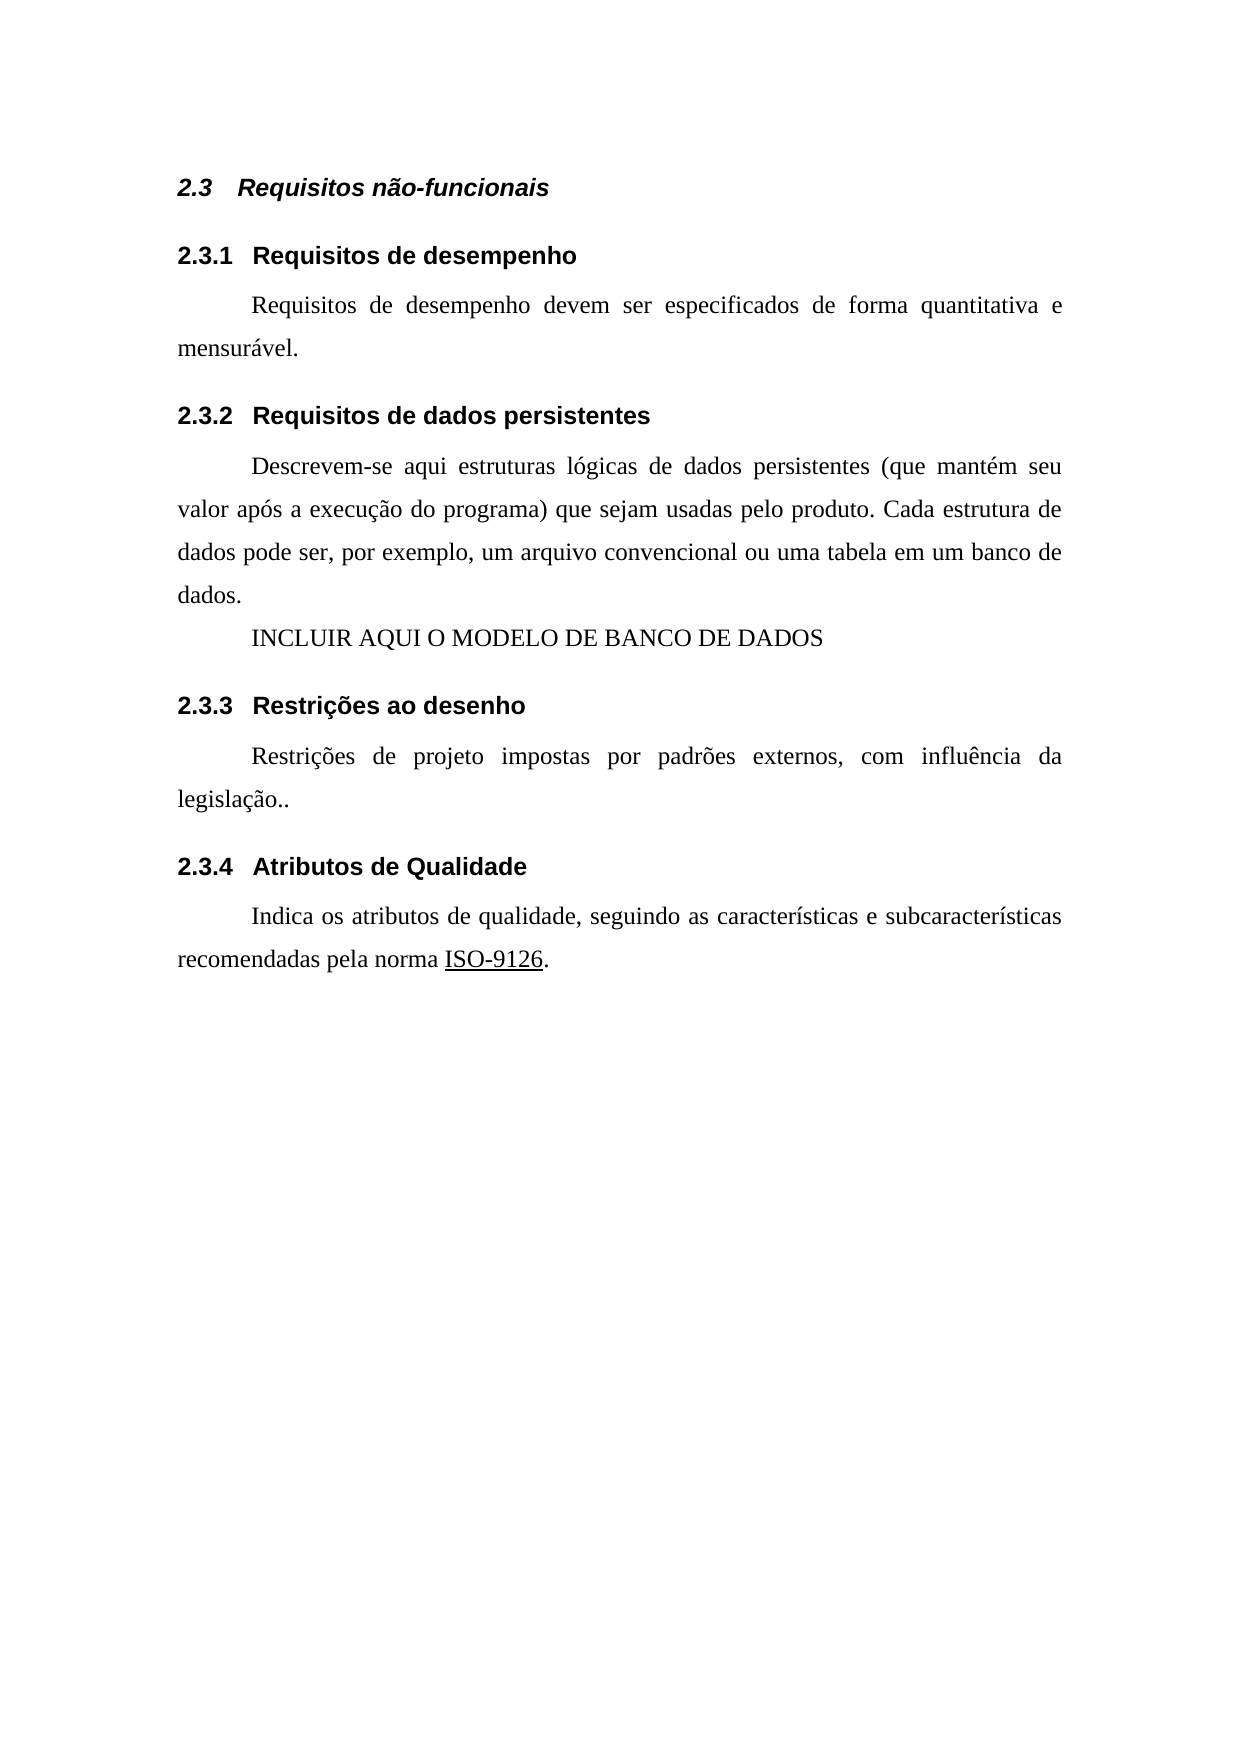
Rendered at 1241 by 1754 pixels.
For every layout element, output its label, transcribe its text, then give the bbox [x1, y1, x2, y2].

text Requisitos de desempenho devem ser especificados de forma quantitativa e mensurável. [177, 290, 1063, 362]
text Restrições de projeto impostas por padrões externos, com influência da legislação.. [177, 741, 1063, 813]
subtitle Requisitos não-funcionais [177, 173, 1063, 201]
subtitle Atributos de Qualidade [177, 852, 1063, 881]
text Descrevem-se aqui estruturas lógicas de dados persistentes (que mantém seu valor após a execução do programa) que sejam usadas pelo produto. Cada estrutura de dados pode ser, por exemplo, um arquivo convencional ou uma tabela em um banco de dados. [177, 451, 1063, 609]
text Indica os atributos de qualidade, seguindo as características e subcaracterísticas recomendadas pela norma ISO-9126. [177, 901, 1063, 973]
text INCLUIR AQUI O MODELO DE BANCO DE DADOS [177, 623, 1063, 652]
subtitle Restrições ao desenho [177, 691, 1063, 720]
subtitle Requisitos de desempenho [177, 241, 1063, 269]
subtitle Requisitos de dados persistentes [177, 401, 1063, 430]
